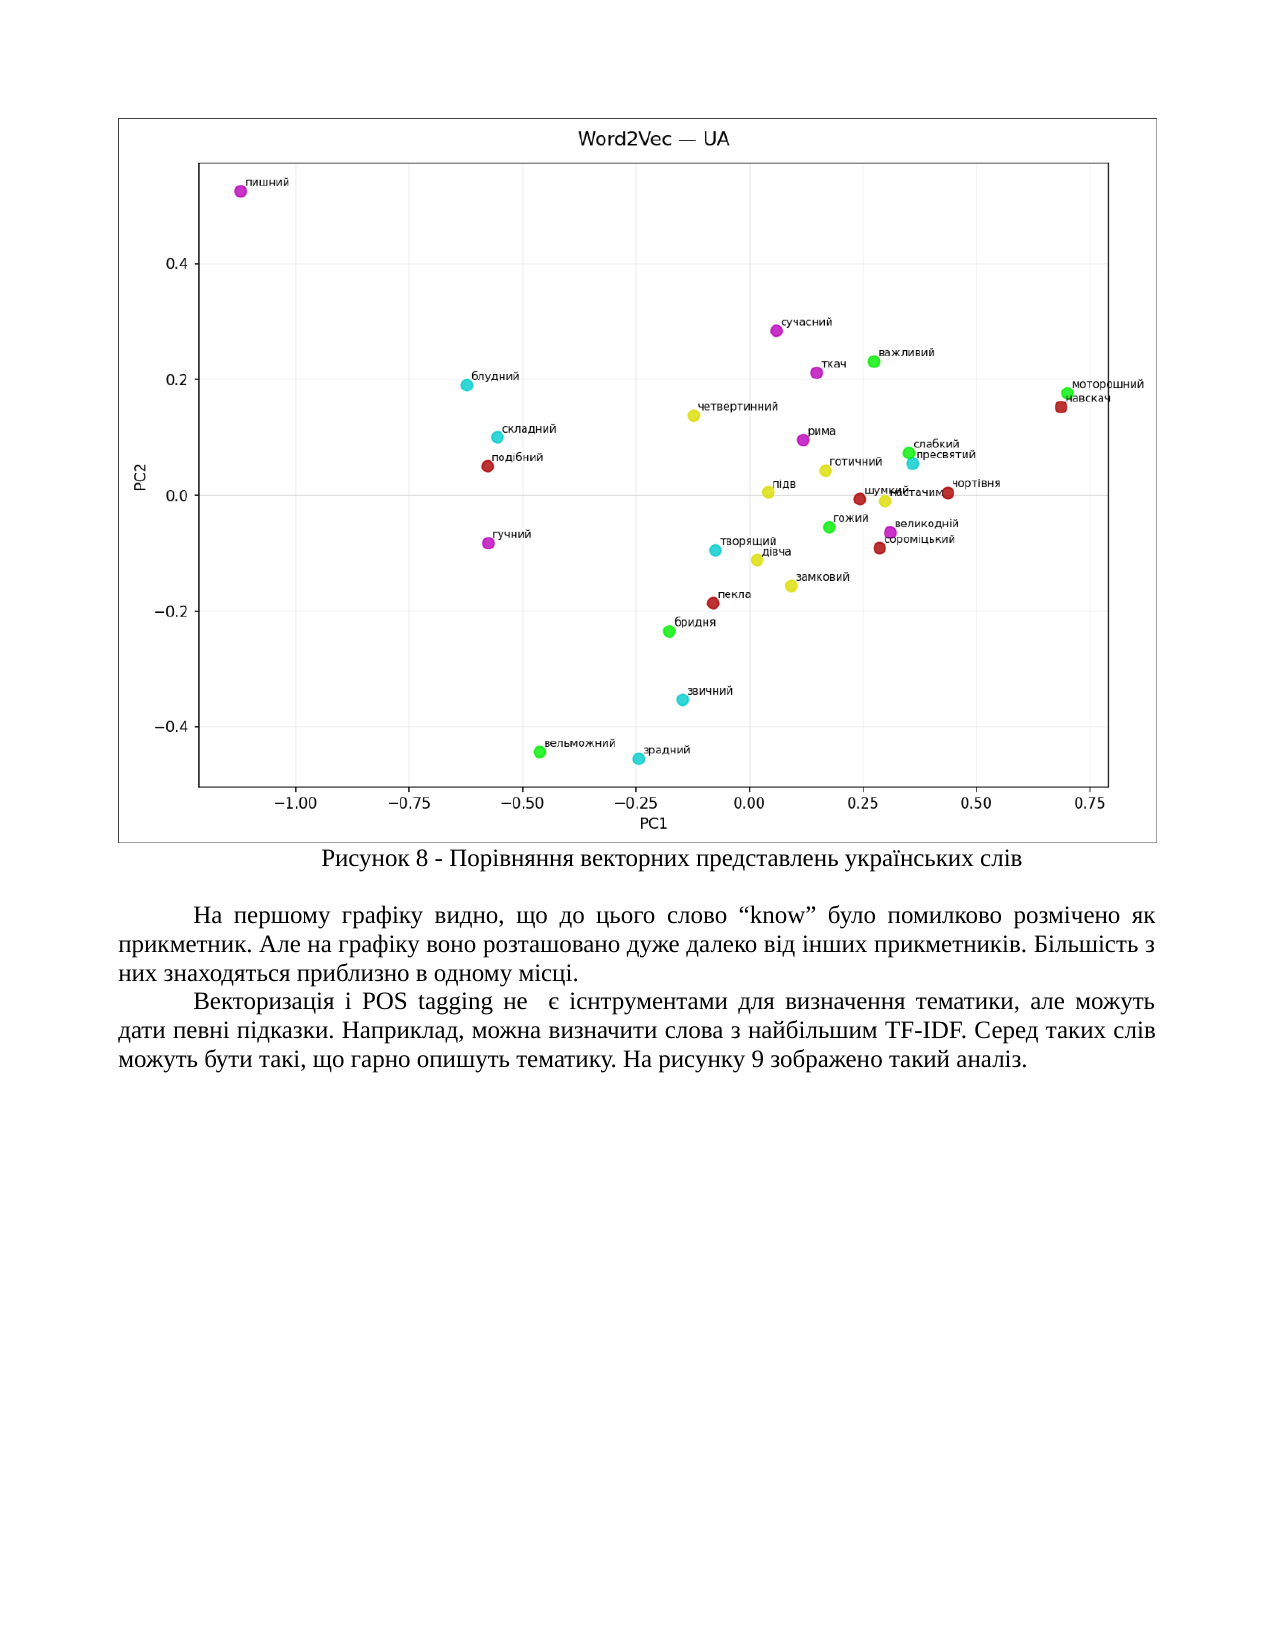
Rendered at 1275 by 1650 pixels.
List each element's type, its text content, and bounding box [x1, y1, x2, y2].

text На першому графіку видно, що до цього слово “know” було помилково розмічено як прикметник. Але на графіку воно розташовано дуже далеко від інших прикметників. Більшість з них знаходяться приблизно в одному місці. [118, 900, 1157, 986]
picture [118, 118, 1157, 843]
text Векторизація і POS tagging не є існтрументами для визначення тематики, але можуть дати певні підказки. Наприклад, можна визначити слова з найбільшим TF-IDF. Серед таких слів можуть бути такі, що гарно опишуть тематику. На рисунку 9 зображено такий аналіз. [118, 986, 1157, 1073]
text Рисунок 8 - Порівняння векторних представлень українських слів [118, 843, 1157, 871]
